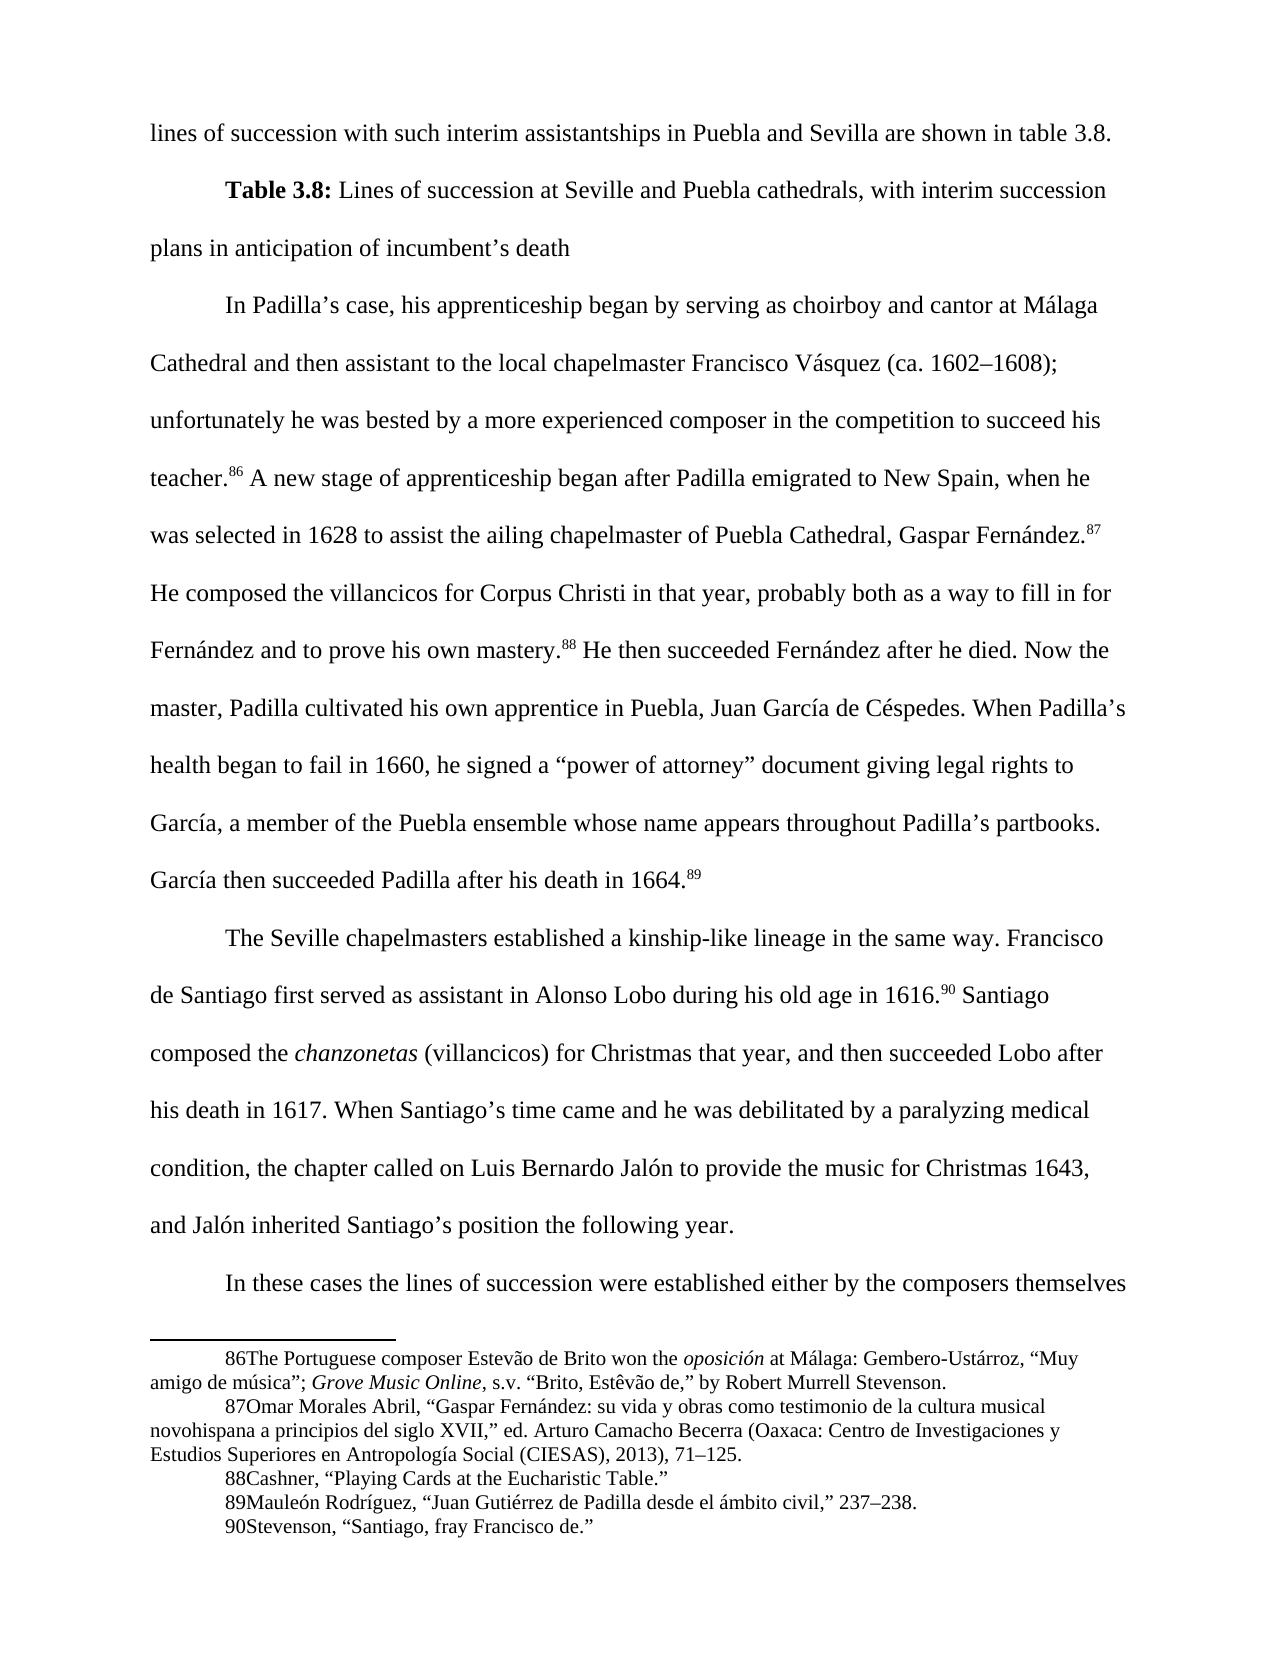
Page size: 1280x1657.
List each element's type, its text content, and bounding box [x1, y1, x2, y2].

text Omar Morales Abril, “Gaspar Fernández: su vida y obras como testimonio de la cultura musical novohispana a principios del siglo XVII,” ed. Arturo Camacho Becerra (Oaxaca: Centro de Investigaciones y Estudios Superiores en Antropología Social (CIESAS), 2013), 71–125. [150, 1394, 1130, 1466]
text In Padilla’s case, his apprenticeship began by serving as choirboy and cantor at Málaga Cathedral and then assistant to the local chapelmaster Francisco Vásquez (ca. 1602–1608); unfortunately he was bested by a more experienced composer in the competition to succeed his teacher. A new stage of apprenticeship began after Padilla emigrated to New Spain, when he was selected in 1628 to assist the ailing chapelmaster of Puebla Cathedral, Gaspar Fernández. He composed the villancicos for Corpus Christi in that year, probably both as a way to fill in for Fernández and to prove his own mastery. He then succeeded Fernández after he died. Now the master, Padilla cultivated his own apprentice in Puebla, Juan García de Céspedes. When Padilla’s health began to fail in 1660, he signed a “power of attorney” document giving legal rights to García, a member of the Puebla ensemble whose name appears throughout Padilla’s partbooks. García then succeeded Padilla after his death in 1664. [150, 291, 1130, 894]
text lines of succession with such interim assistantships in Puebla and Sevilla are shown in table 3.8. [150, 118, 1130, 147]
text Table 3.8: Lines of succession at Seville and Puebla cathedrals, with interim succession plans in anticipation of incumbent’s death [150, 176, 1130, 262]
text In these cases the lines of succession were established either by the composers themselves [150, 1268, 1130, 1297]
text Cashner, “Playing Cards at the Eucharistic Table.” [150, 1466, 1130, 1490]
text Stevenson, “Santiago, fray Francisco de.” [150, 1514, 1130, 1538]
text Mauleón Rodríguez, “Juan Gutiérrez de Padilla desde el ámbito civil,” 237–238. [150, 1490, 1130, 1514]
text The Portuguese composer Estevão de Brito won the oposición at Málaga: Gembero-Ustárroz, “Muy amigo de música”; Grove Music Online, s.v. “Brito, Estêvão de,” by Robert Murrell Stevenson. [150, 1346, 1130, 1394]
text The Seville chapelmasters established a kinship-like lineage in the same way. Francisco de Santiago first served as assistant in Alonso Lobo during his old age in 1616. Santiago composed the chanzonetas (villancicos) for Christmas that year, and then succeeded Lobo after his death in 1617. When Santiago’s time came and he was debilitated by a paralyzing medical condition, the chapter called on Luis Bernardo Jalón to provide the music for Christmas 1643, and Jalón inherited Santiago’s position the following year. [150, 923, 1130, 1239]
